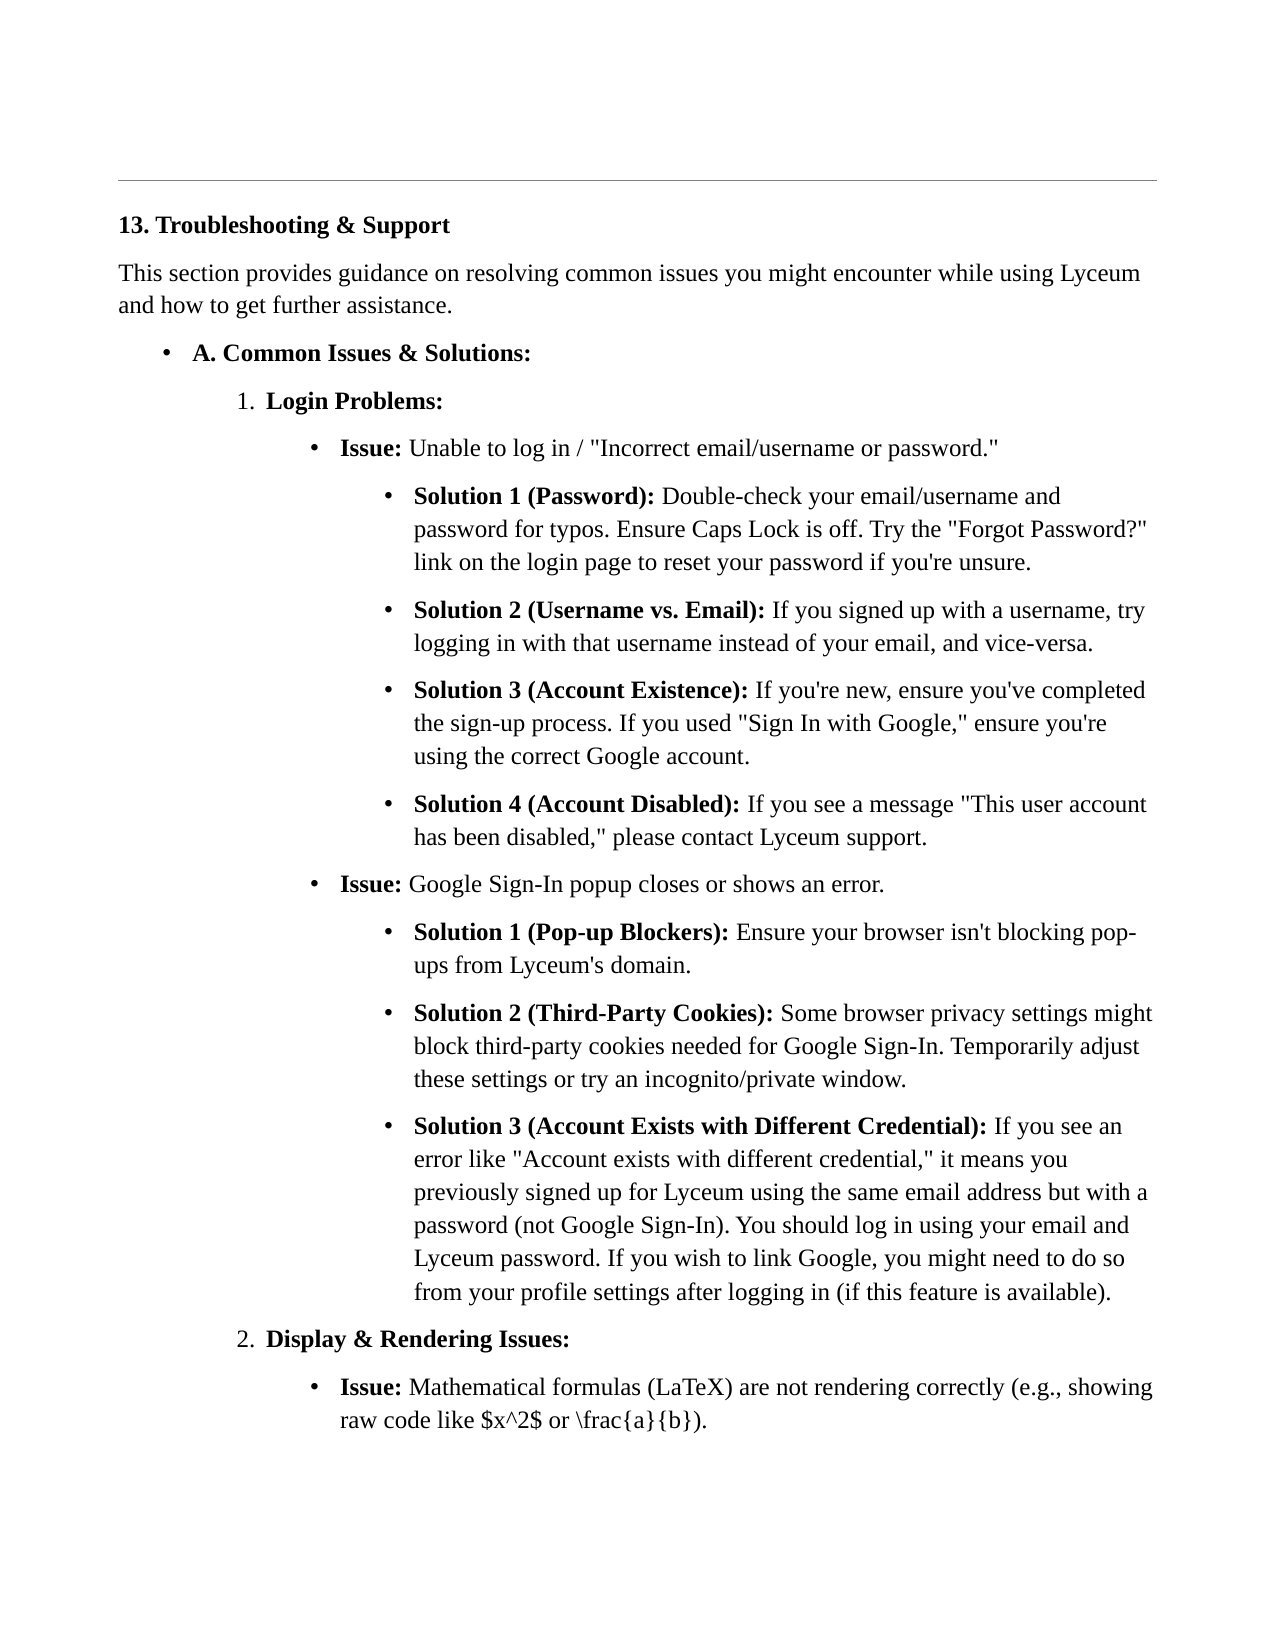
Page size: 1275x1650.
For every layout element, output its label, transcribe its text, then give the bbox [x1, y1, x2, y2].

list Login Problems: [236, 386, 1157, 414]
list Issue: Unable to log in / "Incorrect email/username or password." [310, 433, 1157, 462]
list Issue: Mathematical formulas (LaTeX) are not rendering correctly (e.g., showing raw code like $x^2$ or \frac{a}{b}). [310, 1372, 1157, 1433]
list Solution 1 (Password): Double-check your email/username and password for typos. Ensure Caps Lock is off. Try the "Forgot Password?" link on the login page to reset your password if you're unsure. [384, 481, 1157, 576]
text 13. Troubleshooting & Support [118, 210, 1157, 239]
list Solution 3 (Account Existence): If you're new, ensure you've completed the sign-up process. If you used "Sign In with Google," ensure you're using the correct Google account. [384, 675, 1157, 770]
list Solution 2 (Third-Party Cookies): Some browser privacy settings might block third-party cookies needed for Google Sign-In. Temporarily adjust these settings or try an incognito/private window. [384, 998, 1157, 1093]
list Display & Rendering Issues: [236, 1324, 1157, 1353]
text This section provides guidance on resolving common issues you might encounter while using Lyceum and how to get further assistance. [118, 258, 1157, 319]
list Solution 3 (Account Exists with Different Credential): If you see an error like "Account exists with different credential," it means you previously signed up for Lyceum using the same email address but with a password (not Google Sign-In). You should log in using your email and Lyceum password. If you wish to link Google, you might need to do so from your profile settings after logging in (if this feature is available). [384, 1111, 1157, 1305]
list Solution 2 (Username vs. Email): If you signed up with a username, try logging in with that username instead of your email, and vice-versa. [384, 595, 1157, 656]
list Solution 1 (Pop-up Blockers): Ensure your browser isn't blocking pop-ups from Lyceum's domain. [384, 917, 1157, 979]
list Solution 4 (Account Disabled): If you see a message "This user account has been disabled," please contact Lyceum support. [384, 789, 1157, 851]
list Issue: Google Sign-In popup closes or shows an error. [310, 869, 1157, 898]
list A. Common Issues & Solutions: [162, 338, 1157, 367]
